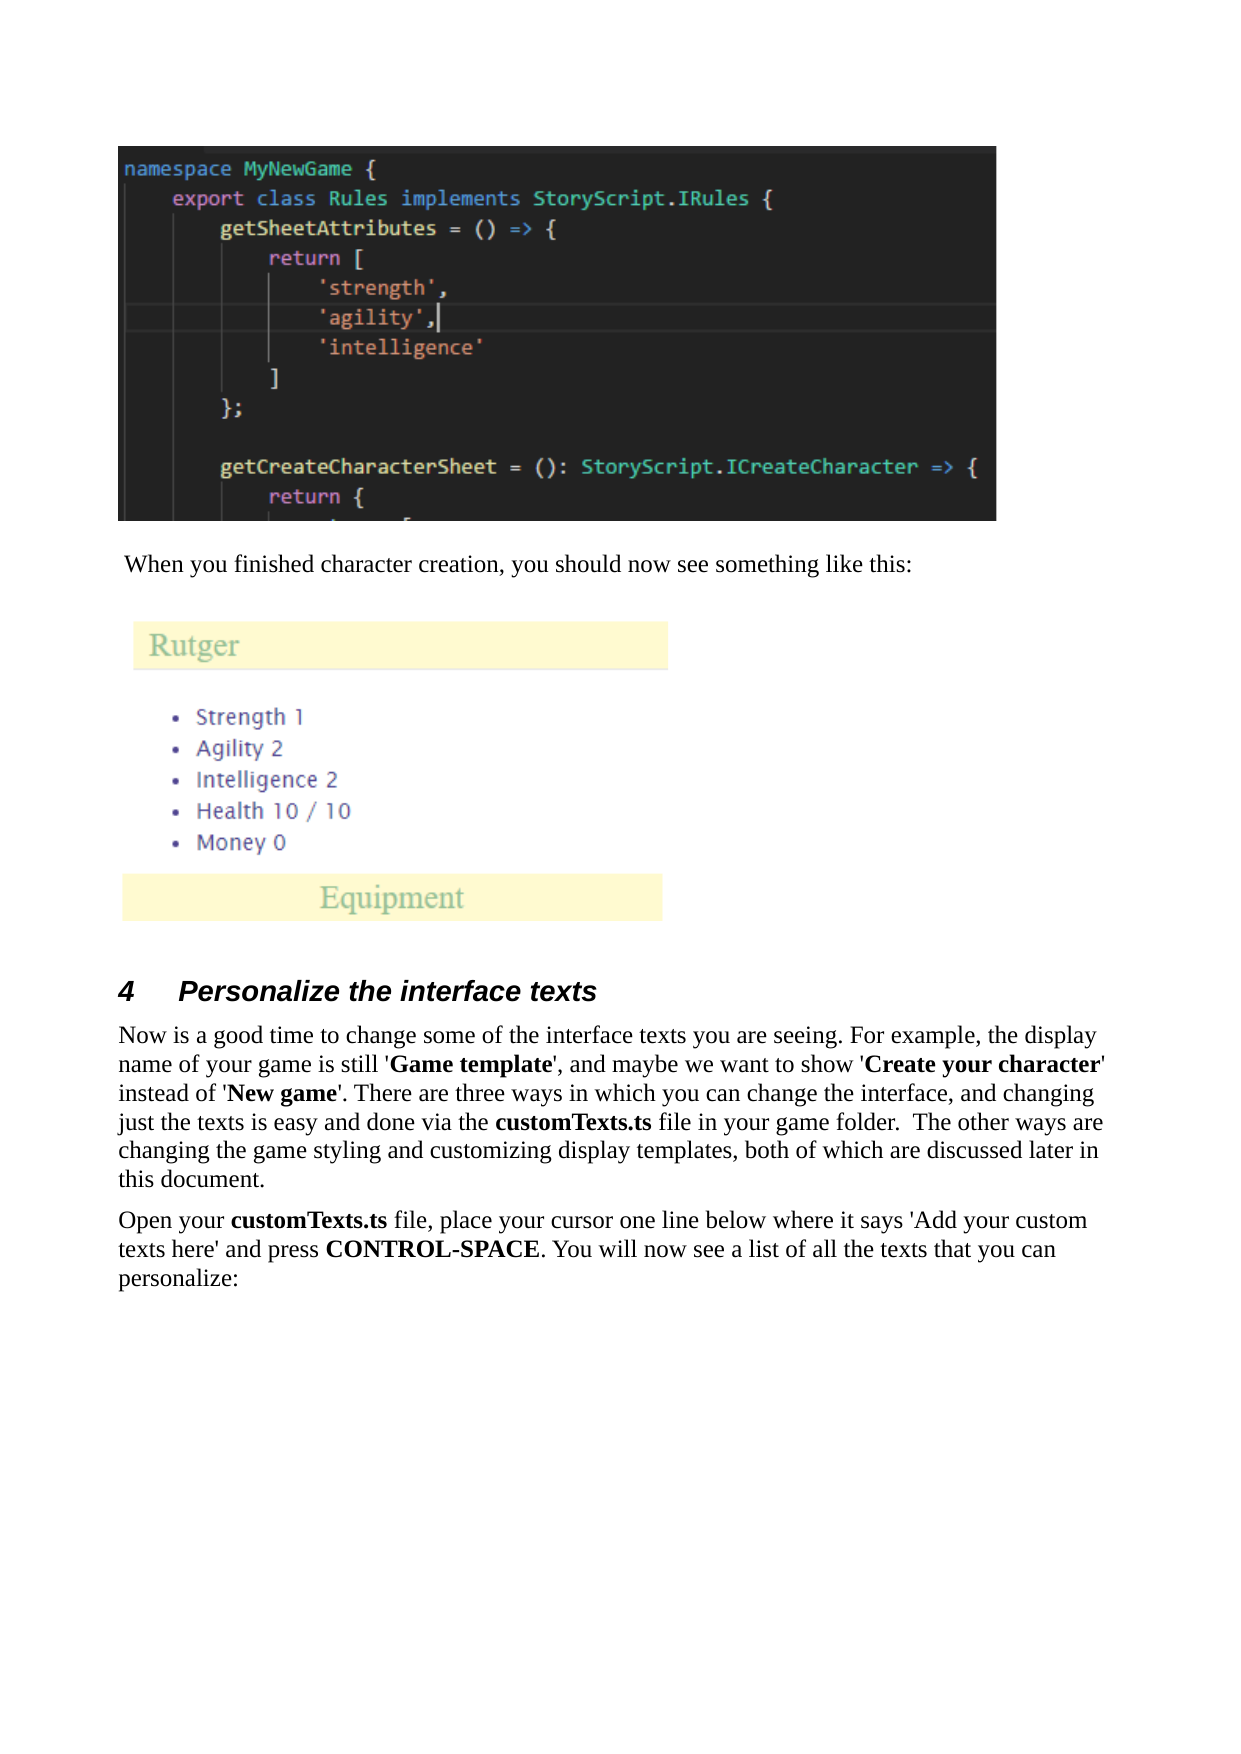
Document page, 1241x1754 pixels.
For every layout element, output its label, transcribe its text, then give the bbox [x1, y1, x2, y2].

picture [118, 146, 997, 521]
subtitle Personalize the interface texts [118, 974, 1122, 1008]
picture [118, 606, 669, 921]
text When you finished character creation, you should now see something like this: [118, 549, 1122, 578]
text Open your customTexts.ts file, place your cursor one line below where it says 'Add your custom texts here' and press CONTROL-SPACE. You will now see a list of all the texts that you can personalize: [118, 1205, 1122, 1292]
text Now is a good time to change some of the interface texts you are seeing. For example, the display name of your game is still 'Game template', and maybe we want to show 'Create your character' instead of 'New game'. There are three ways in which you can change the interface, and changing just the texts is easy and done via the customTexts.ts file in your game folder. The other ways are changing the game styling and customizing display templates, both of which are discussed later in this document. [118, 1020, 1122, 1193]
